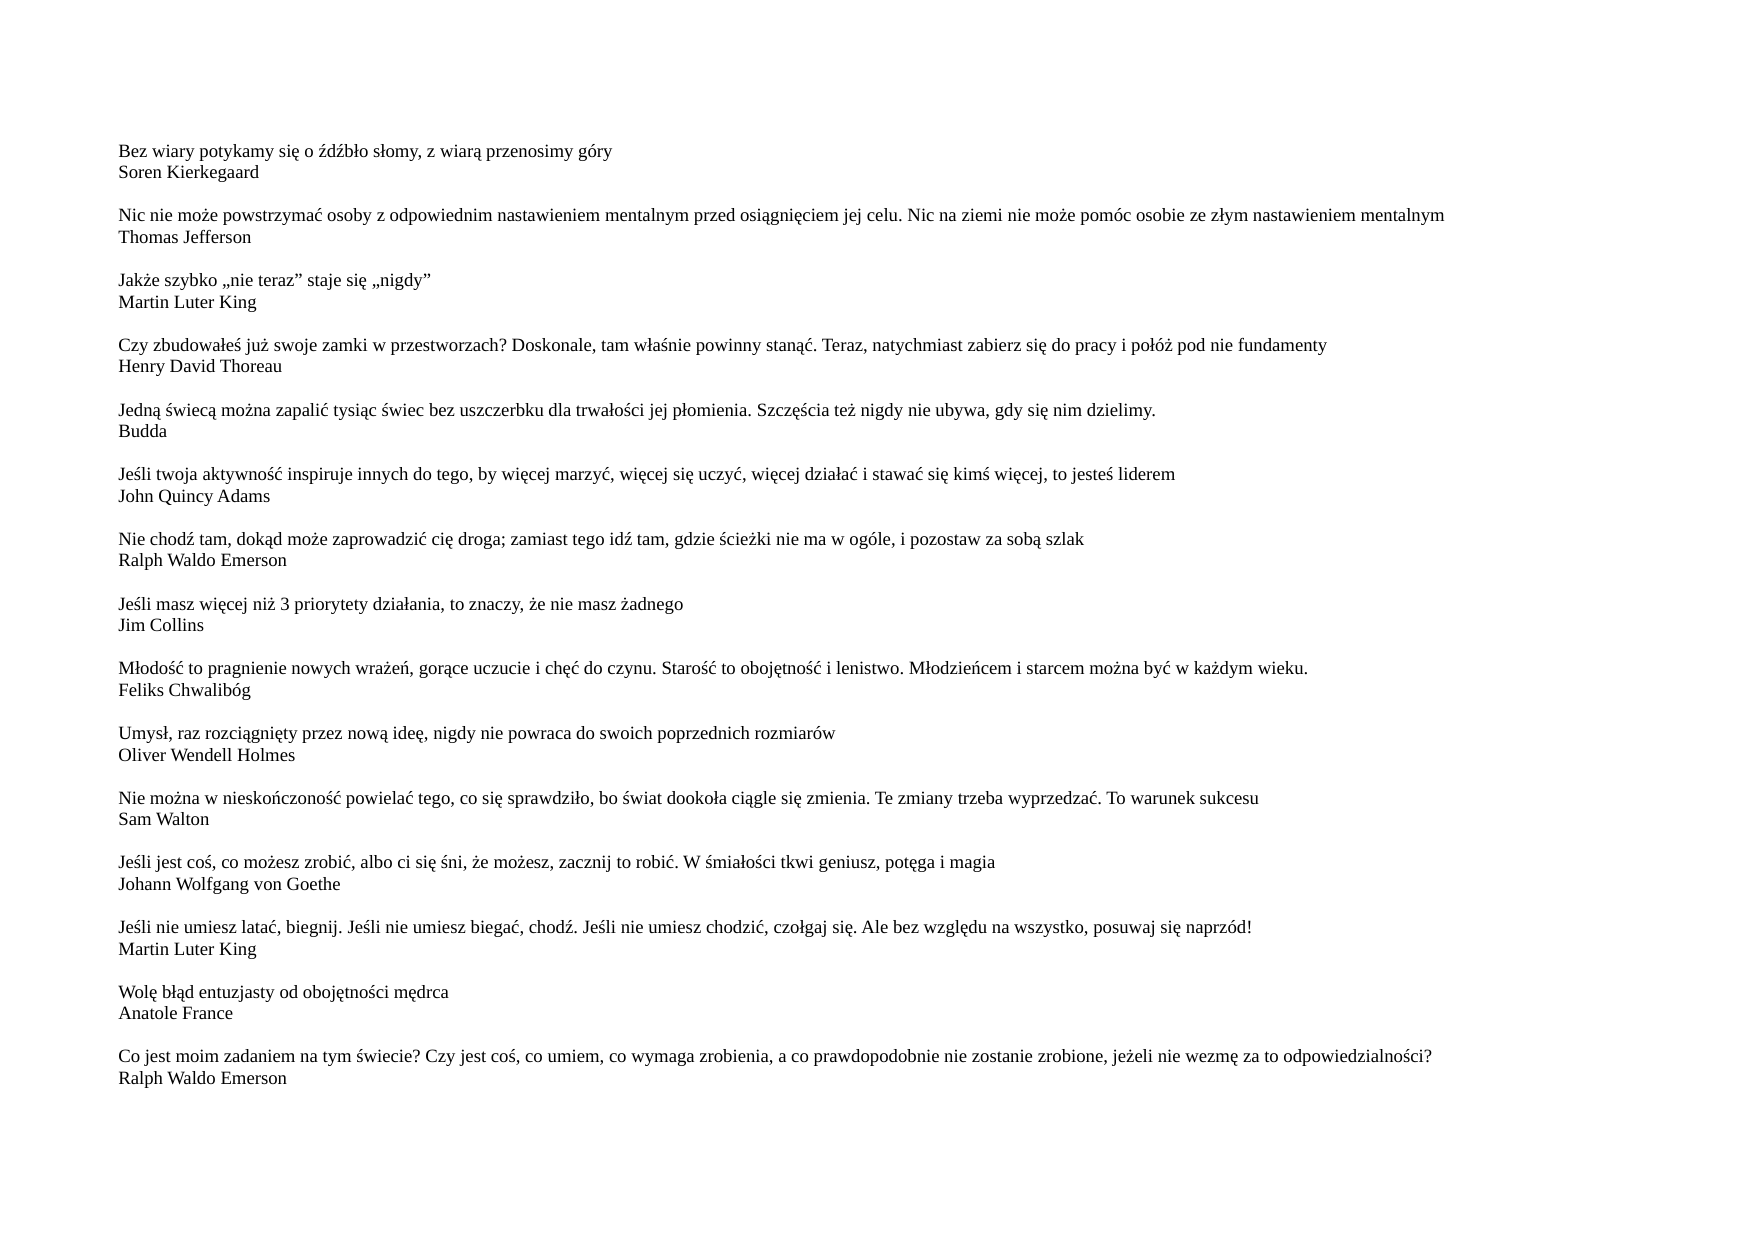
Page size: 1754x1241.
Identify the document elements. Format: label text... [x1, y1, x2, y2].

text Wolę błąd entuzjasty od obojętności mędrca [118, 981, 1636, 1002]
text Soren Kierkegaard [118, 161, 1636, 183]
text Henry David Thoreau [118, 355, 1636, 377]
text Jeśli twoja aktywność inspiruje innych do tego, by więcej marzyć, więcej się uczyć, więcej działać i stawać się kimś więcej, to jesteś liderem [118, 463, 1636, 485]
text Thomas Jefferson [118, 226, 1636, 247]
text Co jest moim zadaniem na tym świecie? Czy jest coś, co umiem, co wymaga zrobienia, a co prawdopodobnie nie zostanie zrobione, jeżeli nie wezmę za to odpowiedzialności? [118, 1045, 1636, 1067]
text Martin Luter King [118, 291, 1636, 312]
text Jedną świecą można zapalić tysiąc świec bez uszczerbku dla trwałości jej płomienia. Szczęścia też nigdy nie ubywa, gdy się nim dzielimy. [118, 398, 1636, 420]
text Johann Wolfgang von Goethe [118, 873, 1636, 894]
text Ralph Waldo Emerson [118, 549, 1636, 571]
text Młodość to pragnienie nowych wrażeń, gorące uczucie i chęć do czynu. Starość to obojętność i lenistwo. Młodzieńcem i starcem można być w każdym wieku. [118, 657, 1636, 679]
text Jeśli masz więcej niż 3 priorytety działania, to znaczy, że nie masz żadnego [118, 592, 1636, 614]
text John Quincy Adams [118, 485, 1636, 506]
text Jeśli nie umiesz latać, biegnij. Jeśli nie umiesz biegać, chodź. Jeśli nie umiesz chodzić, czołgaj się. Ale bez względu na wszystko, posuwaj się naprzód! [118, 916, 1636, 937]
text Anatole France [118, 1002, 1636, 1024]
text Budda [118, 420, 1636, 442]
text Jeśli jest coś, co możesz zrobić, albo ci się śni, że możesz, zacznij to robić. W śmiałości tkwi geniusz, potęga i magia [118, 851, 1636, 873]
text Nic nie może powstrzymać osoby z odpowiednim nastawieniem mentalnym przed osiągnięciem jej celu. Nic na ziemi nie może pomóc osobie ze złym nastawieniem mentalnym [118, 204, 1636, 226]
text Feliks Chwalibóg [118, 679, 1636, 700]
text Martin Luter King [118, 937, 1636, 959]
text Nie można w nieskończoność powielać tego, co się sprawdziło, bo świat dookoła ciągle się zmienia. Te zmiany trzeba wyprzedzać. To warunek sukcesu [118, 787, 1636, 808]
text Bez wiary potykamy się o źdźbło słomy, z wiarą przenosimy góry [118, 140, 1636, 161]
text Czy zbudowałeś już swoje zamki w przestworzach? Doskonale, tam właśnie powinny stanąć. Teraz, natychmiast zabierz się do pracy i połóż pod nie fundamenty [118, 334, 1636, 355]
text Ralph Waldo Emerson [118, 1067, 1636, 1088]
text Umysł, raz rozciągnięty przez nową ideę, nigdy nie powraca do swoich poprzednich rozmiarów [118, 722, 1636, 743]
text Jim Collins [118, 614, 1636, 636]
text Sam Walton [118, 808, 1636, 830]
text Nie chodź tam, dokąd może zaprowadzić cię droga; zamiast tego idź tam, gdzie ścieżki nie ma w ogóle, i pozostaw za sobą szlak [118, 528, 1636, 549]
text Jakże szybko „nie teraz” staje się „nigdy” [118, 269, 1636, 291]
text Oliver Wendell Holmes [118, 743, 1636, 765]
